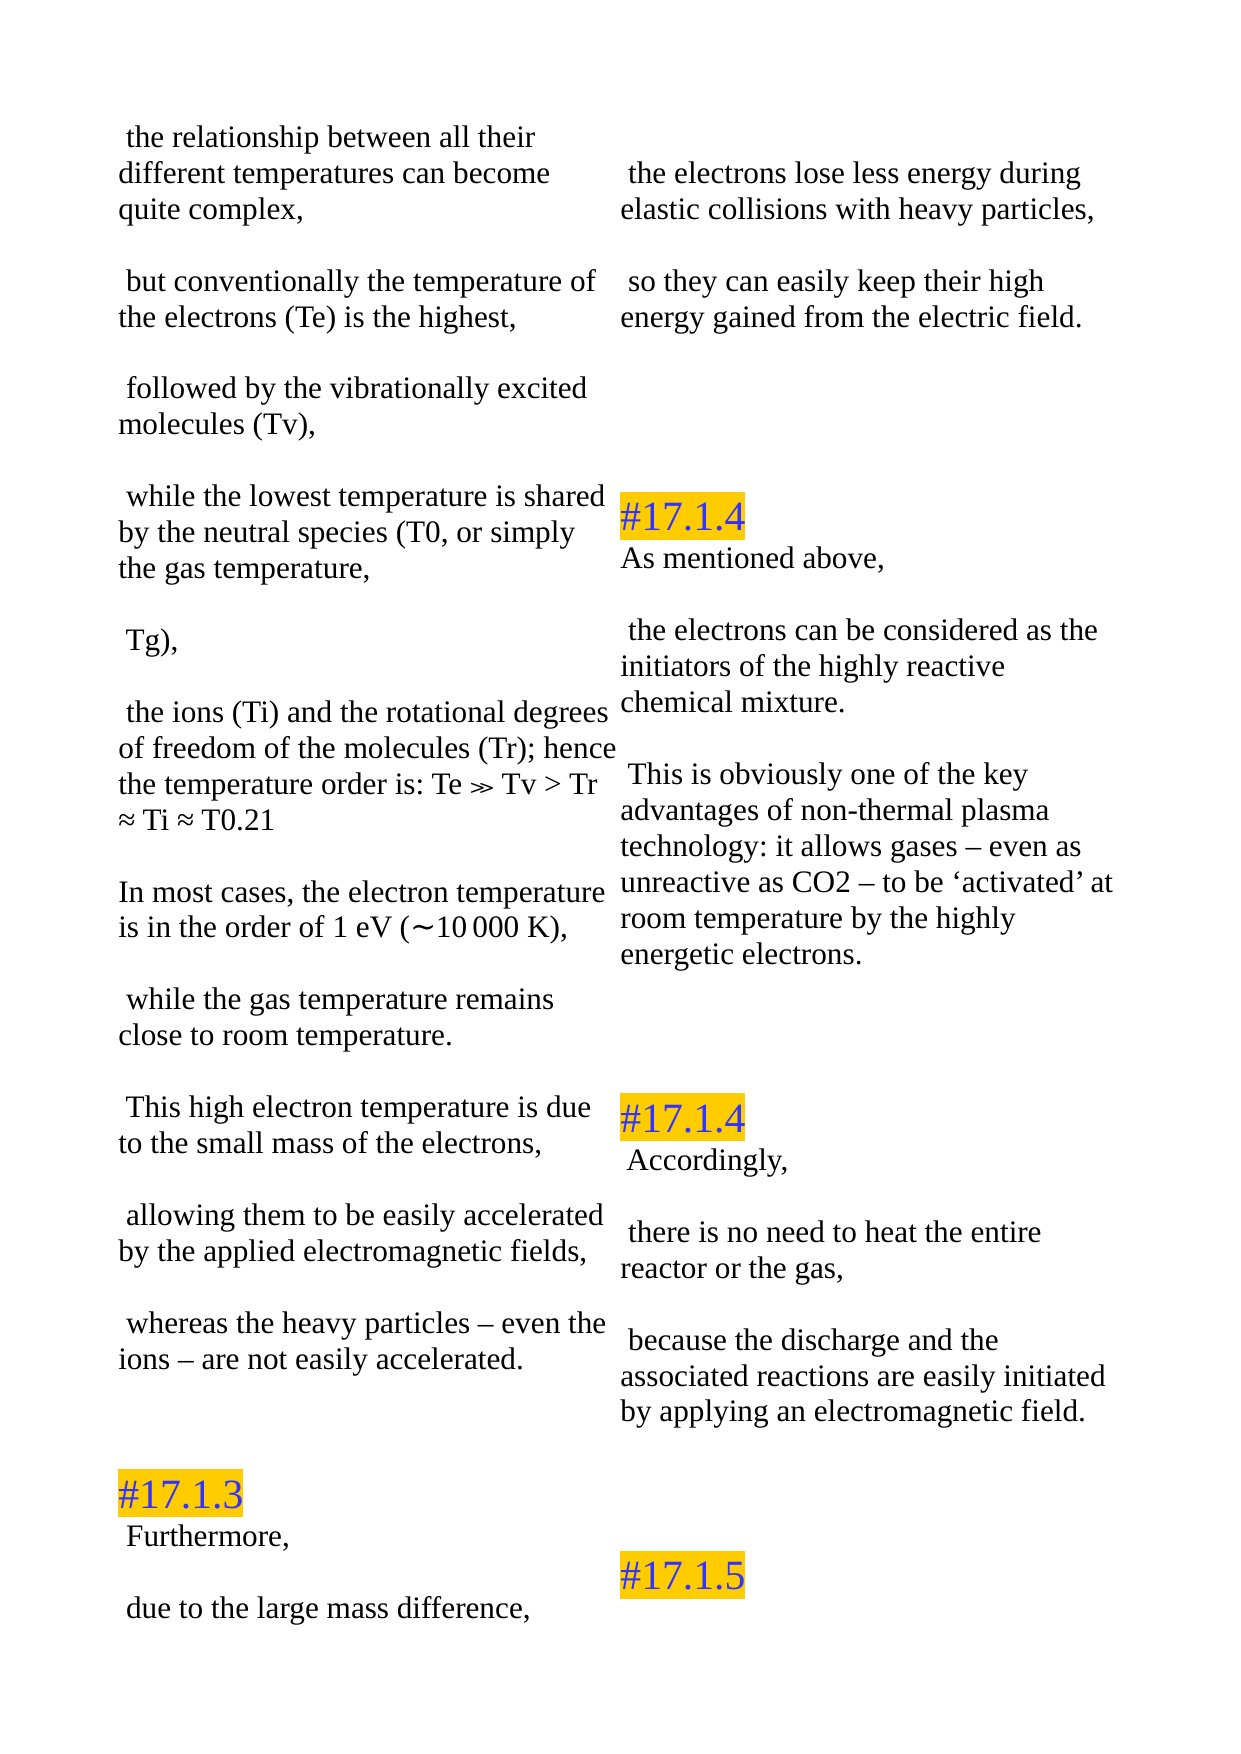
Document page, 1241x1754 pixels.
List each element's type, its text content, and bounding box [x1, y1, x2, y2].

text followed by the vibrationally excited molecules (Tv), [118, 370, 620, 442]
text there is no need to heat the entire reactor or the gas, [620, 1213, 1122, 1285]
text while the gas temperature remains close to room temperature. [118, 981, 620, 1052]
text the relationship between all their different temperatures can become quite complex, [118, 118, 620, 226]
text #17.1.4 [620, 1093, 1122, 1141]
text As mentioned above, [620, 540, 1122, 576]
text the electrons lose less energy during elastic collisions with heavy particles, [620, 154, 1122, 226]
text but conventionally the temperature of the electrons (Te) is the highest, [118, 262, 620, 334]
text In most cases, the electron temperature is in the order of 1 eV (∼10 000 K), [118, 873, 620, 945]
text due to the large mass difference, [118, 1589, 620, 1625]
text while the lowest temperature is shared by the neutral species (T0, or simply the gas temperature, [118, 477, 620, 585]
text This high electron temperature is due to the small mass of the electrons, [118, 1088, 620, 1160]
text the electrons can be considered as the initiators of the highly reactive chemical mixture. [620, 612, 1122, 719]
text #17.1.3 [118, 1469, 620, 1517]
text #17.1.5 [620, 1551, 1122, 1599]
text Tg), [118, 621, 620, 657]
text the ions (Ti) and the rotational degrees of freedom of the molecules (Tr); hence the temperature order is: Te ≫ Tv > Tr ≈ Ti ≈ T0.21 [118, 693, 620, 837]
text so they can easily keep their high energy gained from the electric field. [620, 262, 1122, 334]
text whereas the heavy particles – even the ions – are not easily accelerated. [118, 1304, 620, 1376]
text This is obviously one of the key advantages of non-thermal plasma technology: it allows gases – even as unreactive as CO2 – to be ‘activated’ at room temperature by the highly energetic electrons. [620, 755, 1122, 971]
text allowing them to be easily accelerated by the applied electromagnetic fields, [118, 1196, 620, 1268]
text Accordingly, [620, 1141, 1122, 1177]
text Furthermore, [118, 1517, 620, 1553]
text #17.1.4 [620, 492, 1122, 540]
text because the discharge and the associated reactions are easily initiated by applying an electromagnetic field. [620, 1321, 1122, 1429]
